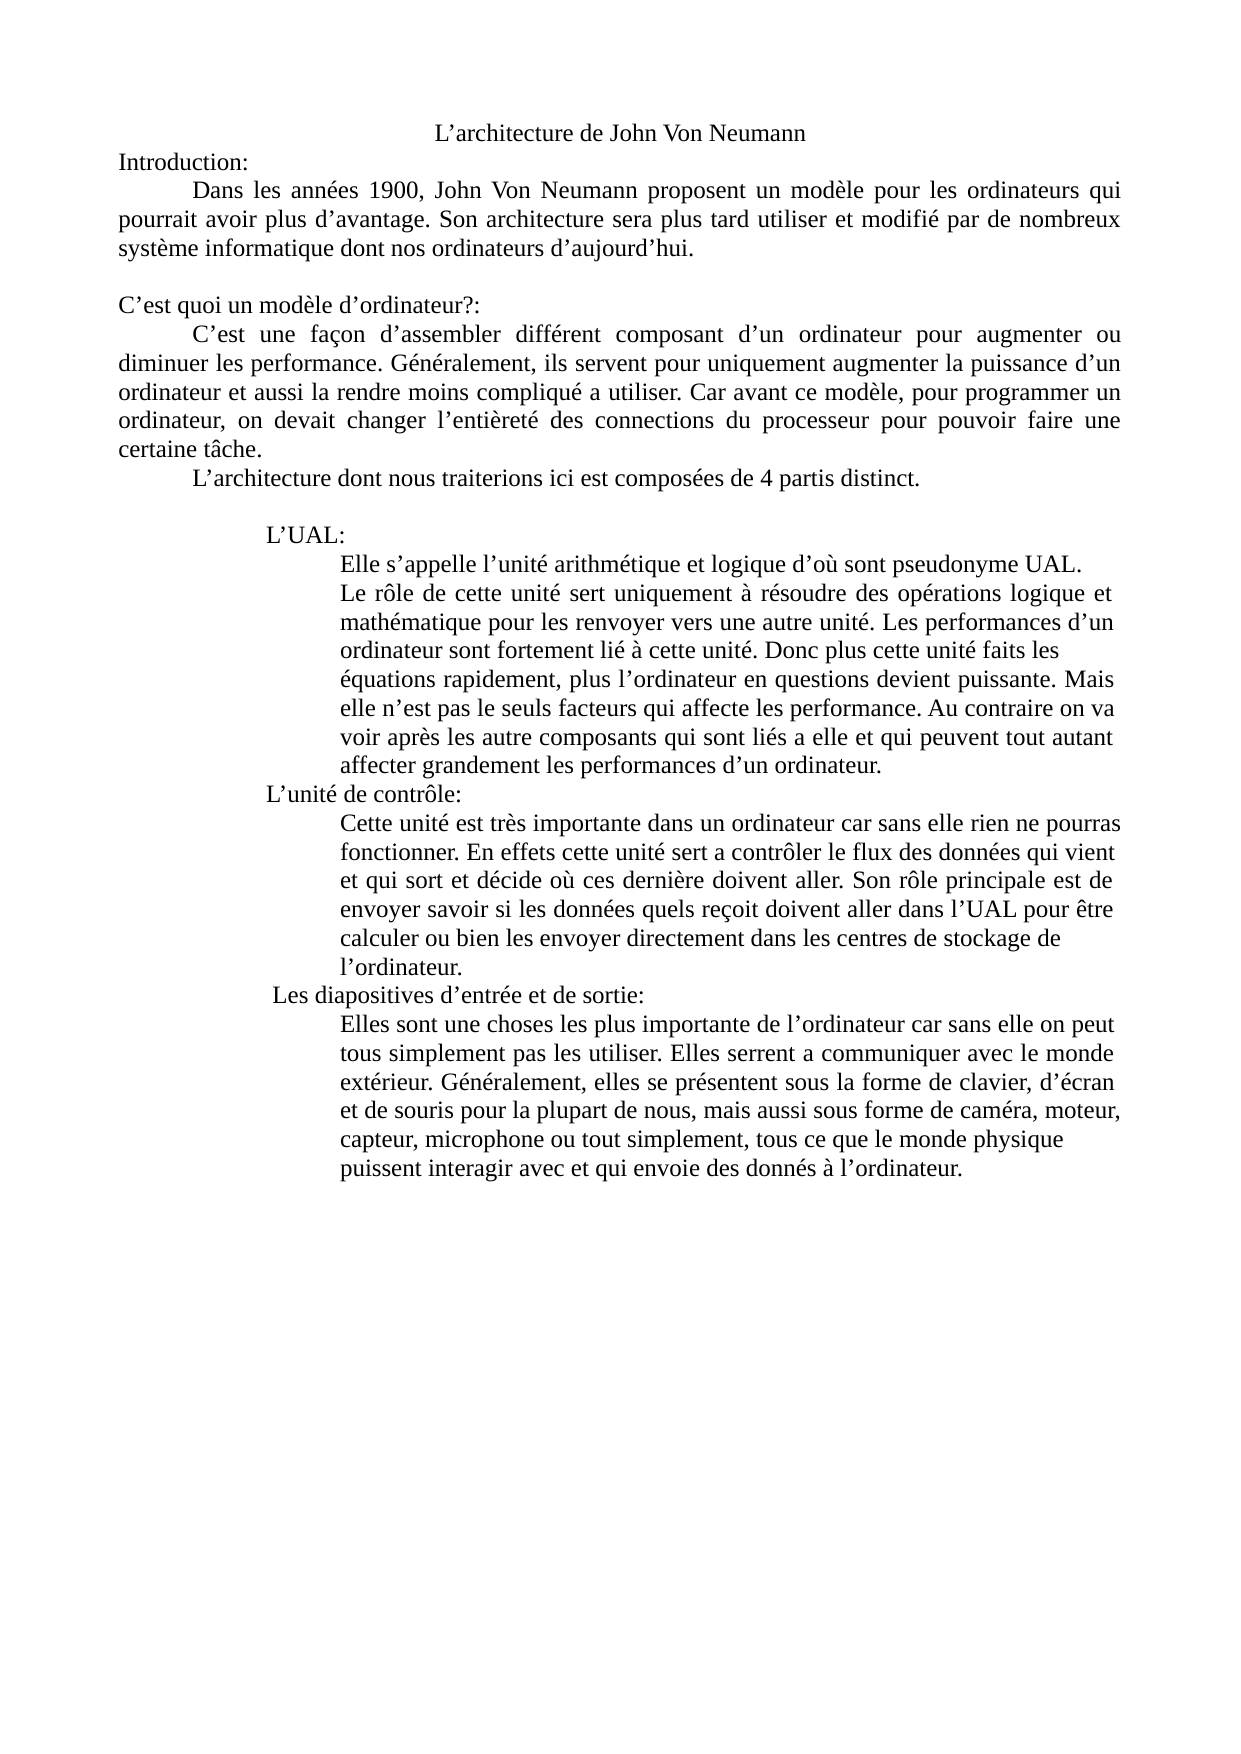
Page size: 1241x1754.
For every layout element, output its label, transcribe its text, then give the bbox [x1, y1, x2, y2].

text L’architecture de John Von Neumann [118, 118, 1122, 147]
text Les diapositives d’entrée et de sortie: [118, 981, 1122, 1009]
text Cette unité est très importante dans un ordinateur car sans elle rien ne pourras fonctionner. En effets cette unité sert a contrôler le flux des données qui vient et qui sort et décide où ces dernière doivent aller. Son rôle principale est de envoyer savoir si les données quels reçoit doivent aller dans l’UAL pour être calculer ou bien les envoyer directement dans les centres de stockage de l’ordinateur. [118, 808, 1122, 981]
text Dans les années 1900, John Von Neumann proposent un modèle pour les ordinateurs qui pourrait avoir plus d’avantage. Son architecture sera plus tard utiliser et modifié par de nombreux système informatique dont nos ordinateurs d’aujourd’hui. [118, 176, 1122, 262]
text Le rôle de cette unité sert uniquement à résoudre des opérations logique et mathématique pour les renvoyer vers une autre unité. Les performances d’un ordinateur sont fortement lié à cette unité. Donc plus cette unité faits les équations rapidement, plus l’ordinateur en questions devient puissante. Mais elle n’est pas le seuls facteurs qui affecte les performance. Au contraire on va voir après les autre composants qui sont liés a elle et qui peuvent tout autant affecter grandement les performances d’un ordinateur. [118, 578, 1122, 779]
text L’architecture dont nous traiterions ici est composées de 4 partis distinct. [118, 463, 1122, 492]
text C’est une façon d’assembler différent composant d’un ordinateur pour augmenter ou diminuer les performance. Généralement, ils servent pour uniquement augmenter la puissance d’un ordinateur et aussi la rendre moins compliqué a utiliser. Car avant ce modèle, pour programmer un ordinateur, on devait changer l’entièreté des connections du processeur pour pouvoir faire une certaine tâche. [118, 319, 1122, 463]
text Introduction: [118, 147, 1122, 176]
text Elles sont une choses les plus importante de l’ordinateur car sans elle on peut tous simplement pas les utiliser. Elles serrent a communiquer avec le monde extérieur. Généralement, elles se présentent sous la forme de clavier, d’écran et de souris pour la plupart de nous, mais aussi sous forme de caméra, moteur, capteur, microphone ou tout simplement, tous ce que le monde physique puissent interagir avec et qui envoie des donnés à l’ordinateur. [118, 1009, 1122, 1182]
text L’unité de contrôle: [118, 779, 1122, 808]
text Elle s’appelle l’unité arithmétique et logique d’où sont pseudonyme UAL. [118, 549, 1122, 578]
text L’UAL: [118, 521, 1122, 549]
text C’est quoi un modèle d’ordinateur?: [118, 291, 1122, 319]
